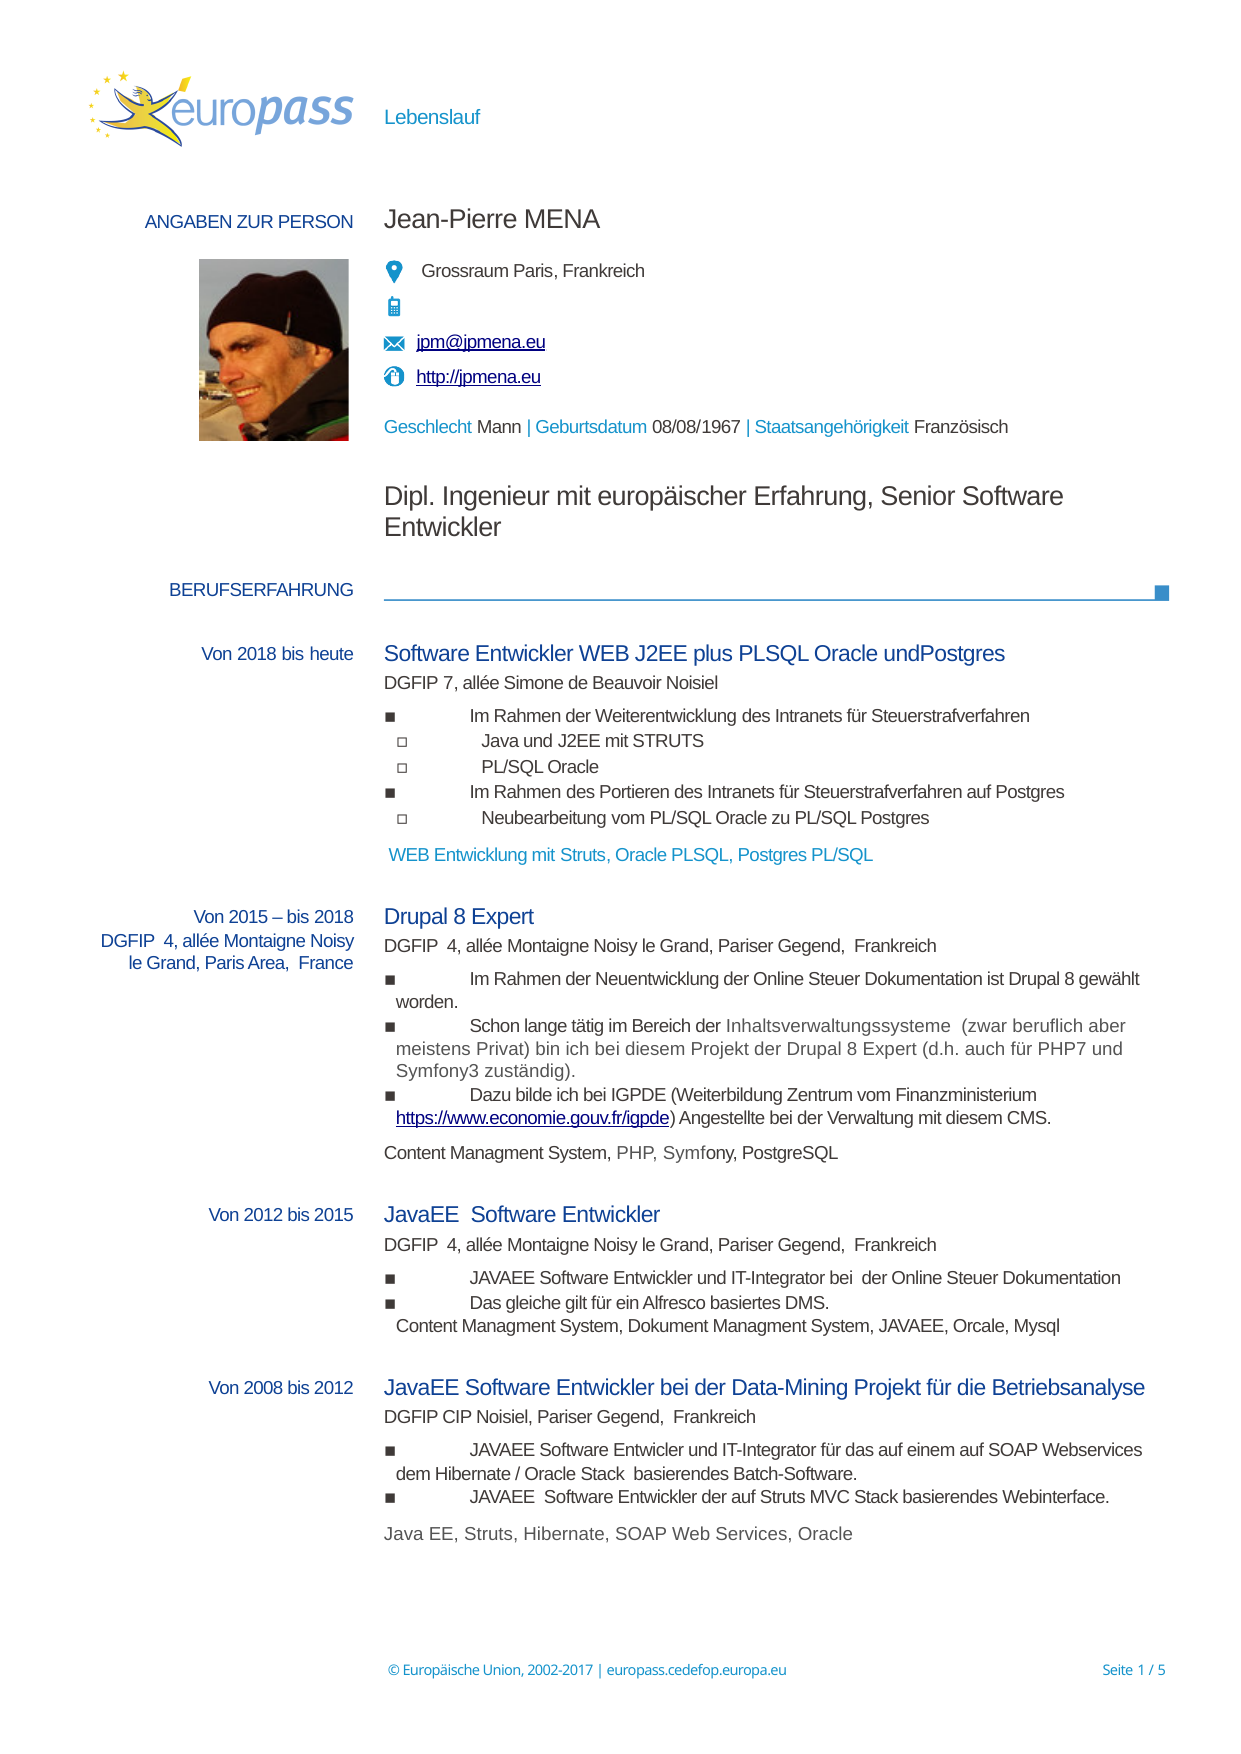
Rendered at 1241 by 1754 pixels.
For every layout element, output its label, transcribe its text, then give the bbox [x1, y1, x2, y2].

table_header JavaEE Software Entwickler [384, 1201, 1169, 1228]
table_cell Content Managment System, Dokument Managment System, JAVAEE, Orcale, Mysql [384, 1315, 1169, 1337]
table_cell JAVAEE Software Entwickler und IT-Integrator bei der Online Steuer Dokumentation Das gleiche gilt für ein Alfresco basiertes DMS. [384, 1264, 1169, 1315]
table_cell [89, 260, 384, 443]
picture [88, 70, 354, 147]
picture [383, 259, 405, 284]
table_header Drupal 8 Expert [384, 903, 1169, 929]
table_cell DGFIP 4, allée Montaigne Noisy le Grand, Pariser Gegend, Frankreich [384, 1228, 1169, 1264]
table_header Von 2008 bis 2012 [89, 1374, 384, 1545]
picture [383, 295, 405, 317]
table_cell [384, 295, 1169, 331]
table_cell DGFIP 7, allée Simone de Beauvoir Noisiel [384, 666, 1169, 702]
picture [383, 366, 405, 387]
table_cell DGFIP 4, allée Montaigne Noisy le Grand, Pariser Gegend, Frankreich [384, 929, 1169, 966]
table_cell [384, 284, 1169, 295]
table_cell http://jpmena.eu [384, 366, 1169, 401]
table_cell DGFIP CIP Noisiel, Pariser Gegend, Frankreich [384, 1400, 1169, 1437]
table_header ANGABEN ZUR PERSON [89, 201, 384, 236]
picture [383, 585, 1170, 601]
picture [383, 330, 405, 355]
table_header [384, 579, 1169, 585]
table_header JavaEE Software Entwickler bei der Data-Mining Projekt für die Betriebsanalyse [384, 1374, 1169, 1400]
table_cell Content Managment System, PHP, Symfony, PostgreSQL [384, 1128, 1169, 1164]
table_header Jean-Pierre MENA [384, 201, 1169, 236]
table_header Software Entwickler WEB J2EE plus PLSQL Oracle undPostgres [384, 640, 1169, 666]
table_header Dipl. Ingenieur mit europäischer Erfahrung, Senior Software Entwickler [384, 480, 1169, 542]
table_cell jpm@jpmena.eu [384, 331, 1169, 366]
table_header Von 2015 – bis 2018 DGFIP 4, allée Montaigne Noisy le Grand, Paris Area, France [89, 903, 384, 1164]
table_cell Im Rahmen der Weiterentwicklung des Intranets für Steuerstrafverfahren Java und J2EE mit STRUTS PL/SQL Oracle Im Rahmen des Portieren des Intranets für Steuerstrafverfahren auf Postgres Neubearbeitung vom PL/SQL Oracle zu PL/SQL Postgres [384, 702, 1169, 830]
table_cell [89, 1315, 384, 1337]
table_cell Geschlecht Mann | Geburtsdatum 08/08/1967 | Staatsangehörigkeit Französisch [384, 401, 1169, 443]
table_cell JAVAEE Software Entwicler und IT-Integrator für das auf einem auf SOAP Webservices dem Hibernate / Oracle Stack basierendes Batch-Software. JAVAEE Software Entwickler der auf Struts MVC Stack basierendes Webinterface. [384, 1437, 1169, 1509]
table_header [89, 480, 384, 542]
table_cell Java EE, Struts, Hibernate, SOAP Web Services, Oracle [384, 1509, 1169, 1545]
table_header BERUFSERFAHRUNG [89, 579, 384, 601]
table_header Von 2018 bis heute [89, 640, 384, 865]
picture [199, 259, 349, 441]
table_cell Grossraum Paris, Frankreich [405, 260, 1169, 283]
table_header Von 2012 bis 2015 [89, 1201, 384, 1315]
table_cell WEB Entwicklung mit Struts, Oracle PLSQL, Postgres PL/SQL [384, 830, 1169, 865]
table_cell [89, 236, 1169, 260]
table_cell Im Rahmen der Neuentwicklung der Online Steuer Dokumentation ist Drupal 8 gewählt worden. Schon lange tätig im Bereich der Inhaltsverwaltungssysteme (zwar beruflich aber meistens Privat) bin ich bei diesem Projekt der Drupal 8 Expert (d.h. auch für PHP7 und Symfony3 zuständig). Dazu bilde ich bei IGPDE (Weiterbildung Zentrum vom Finanzministerium https://www.economie.gouv.fr/igpde) Angestellte bei der Verwaltung mit diesem CMS. [384, 966, 1169, 1128]
